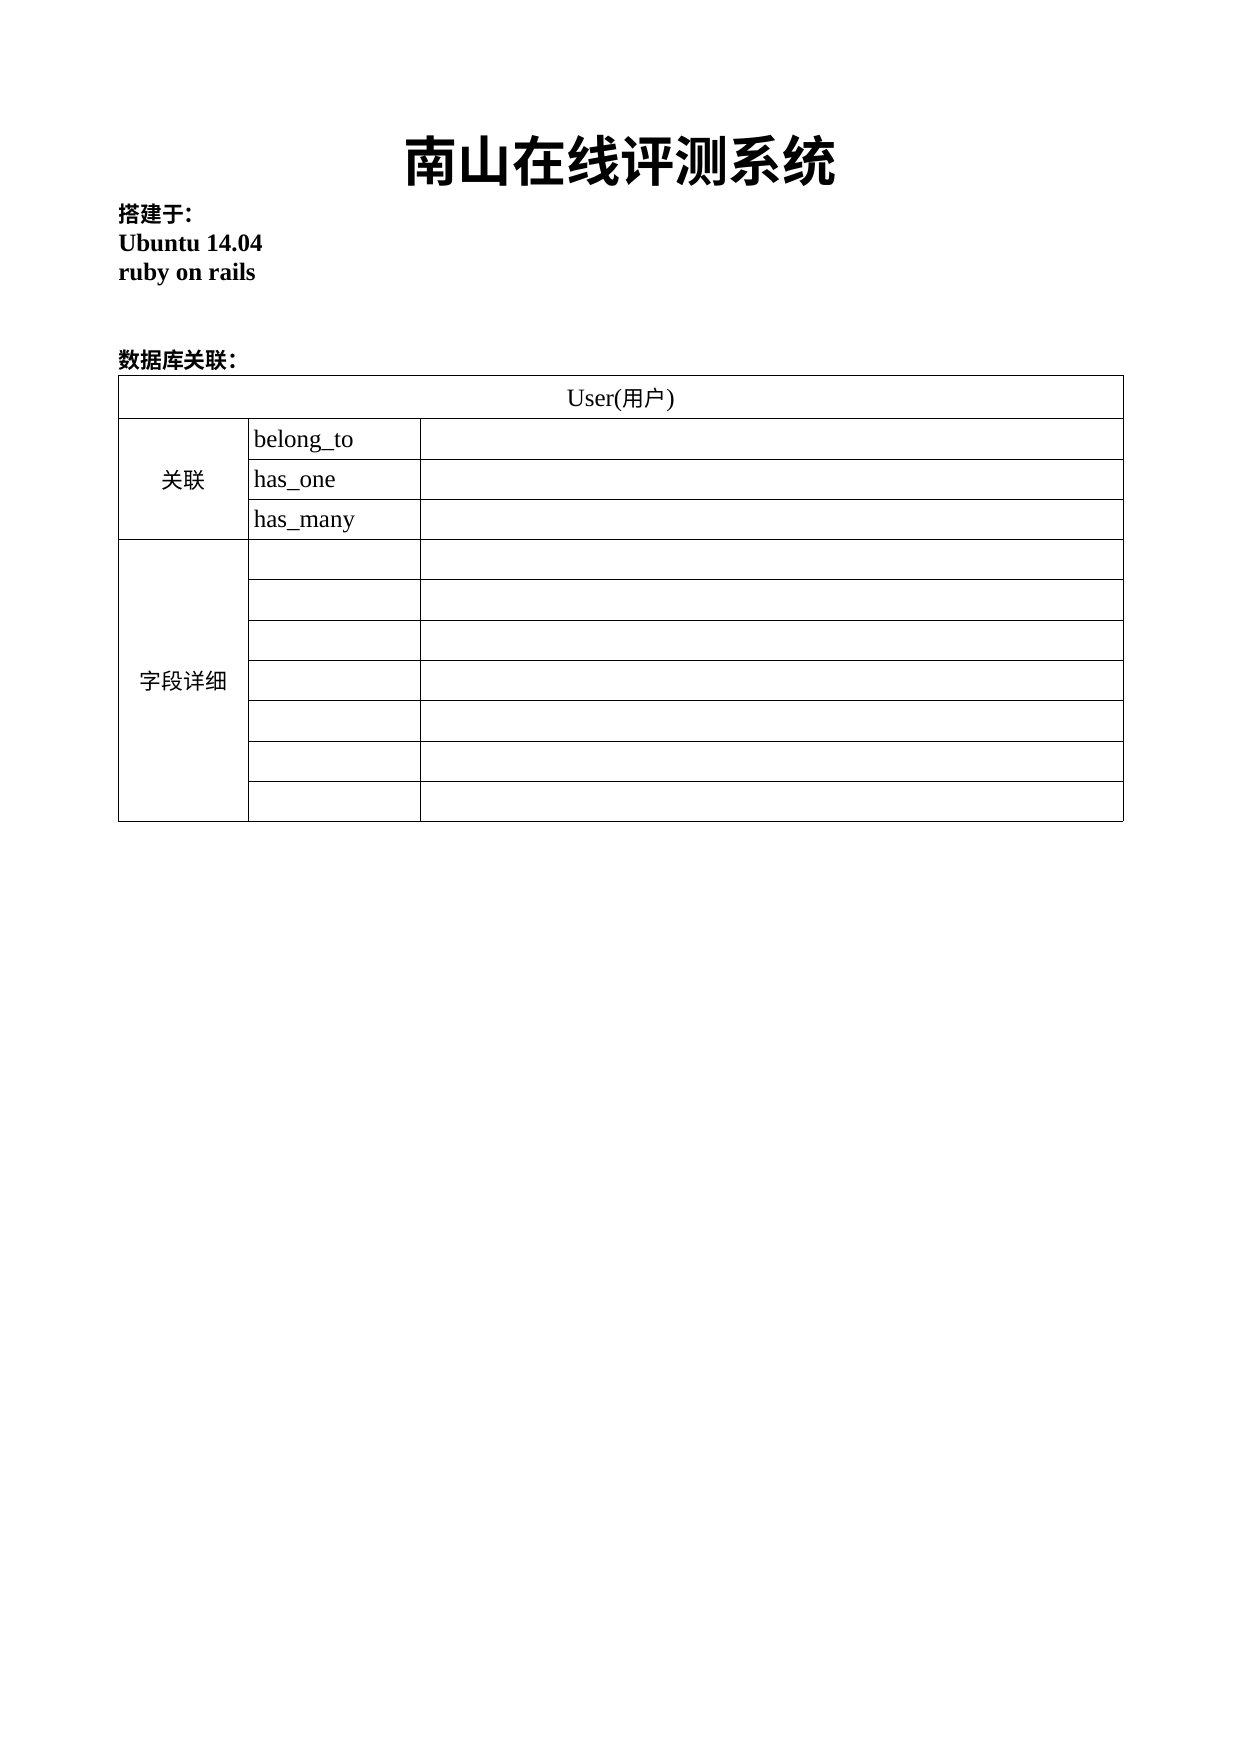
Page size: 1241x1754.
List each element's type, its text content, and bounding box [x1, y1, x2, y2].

table_cell belong_to [249, 419, 420, 458]
text ruby on rails [118, 257, 1122, 286]
table_header User(用户) [119, 376, 1123, 418]
table_cell [249, 742, 420, 781]
table_cell [421, 701, 1123, 741]
table_cell [421, 661, 1123, 700]
table_cell has_many [249, 500, 420, 539]
table_cell 关联 [119, 419, 248, 539]
text 数据库关联： [118, 343, 1122, 375]
text 南山在线评测系统 [118, 118, 1122, 197]
table_cell [421, 460, 1123, 499]
text 搭建于： [118, 197, 1122, 228]
table_cell [249, 701, 420, 741]
table_cell [249, 621, 420, 660]
table_cell [249, 540, 420, 579]
table_cell [421, 782, 1123, 821]
table_cell [421, 742, 1123, 781]
table_cell [421, 580, 1123, 620]
table_cell [249, 661, 420, 700]
text Ubuntu 14.04 [118, 228, 1122, 257]
table_cell [421, 500, 1123, 539]
table_cell [421, 621, 1123, 660]
table_cell [249, 580, 420, 620]
table_cell [249, 782, 420, 821]
table_cell 字段详细 [119, 540, 248, 821]
table_cell [421, 419, 1123, 458]
table_cell [421, 540, 1123, 579]
table_cell has_one [249, 460, 420, 499]
